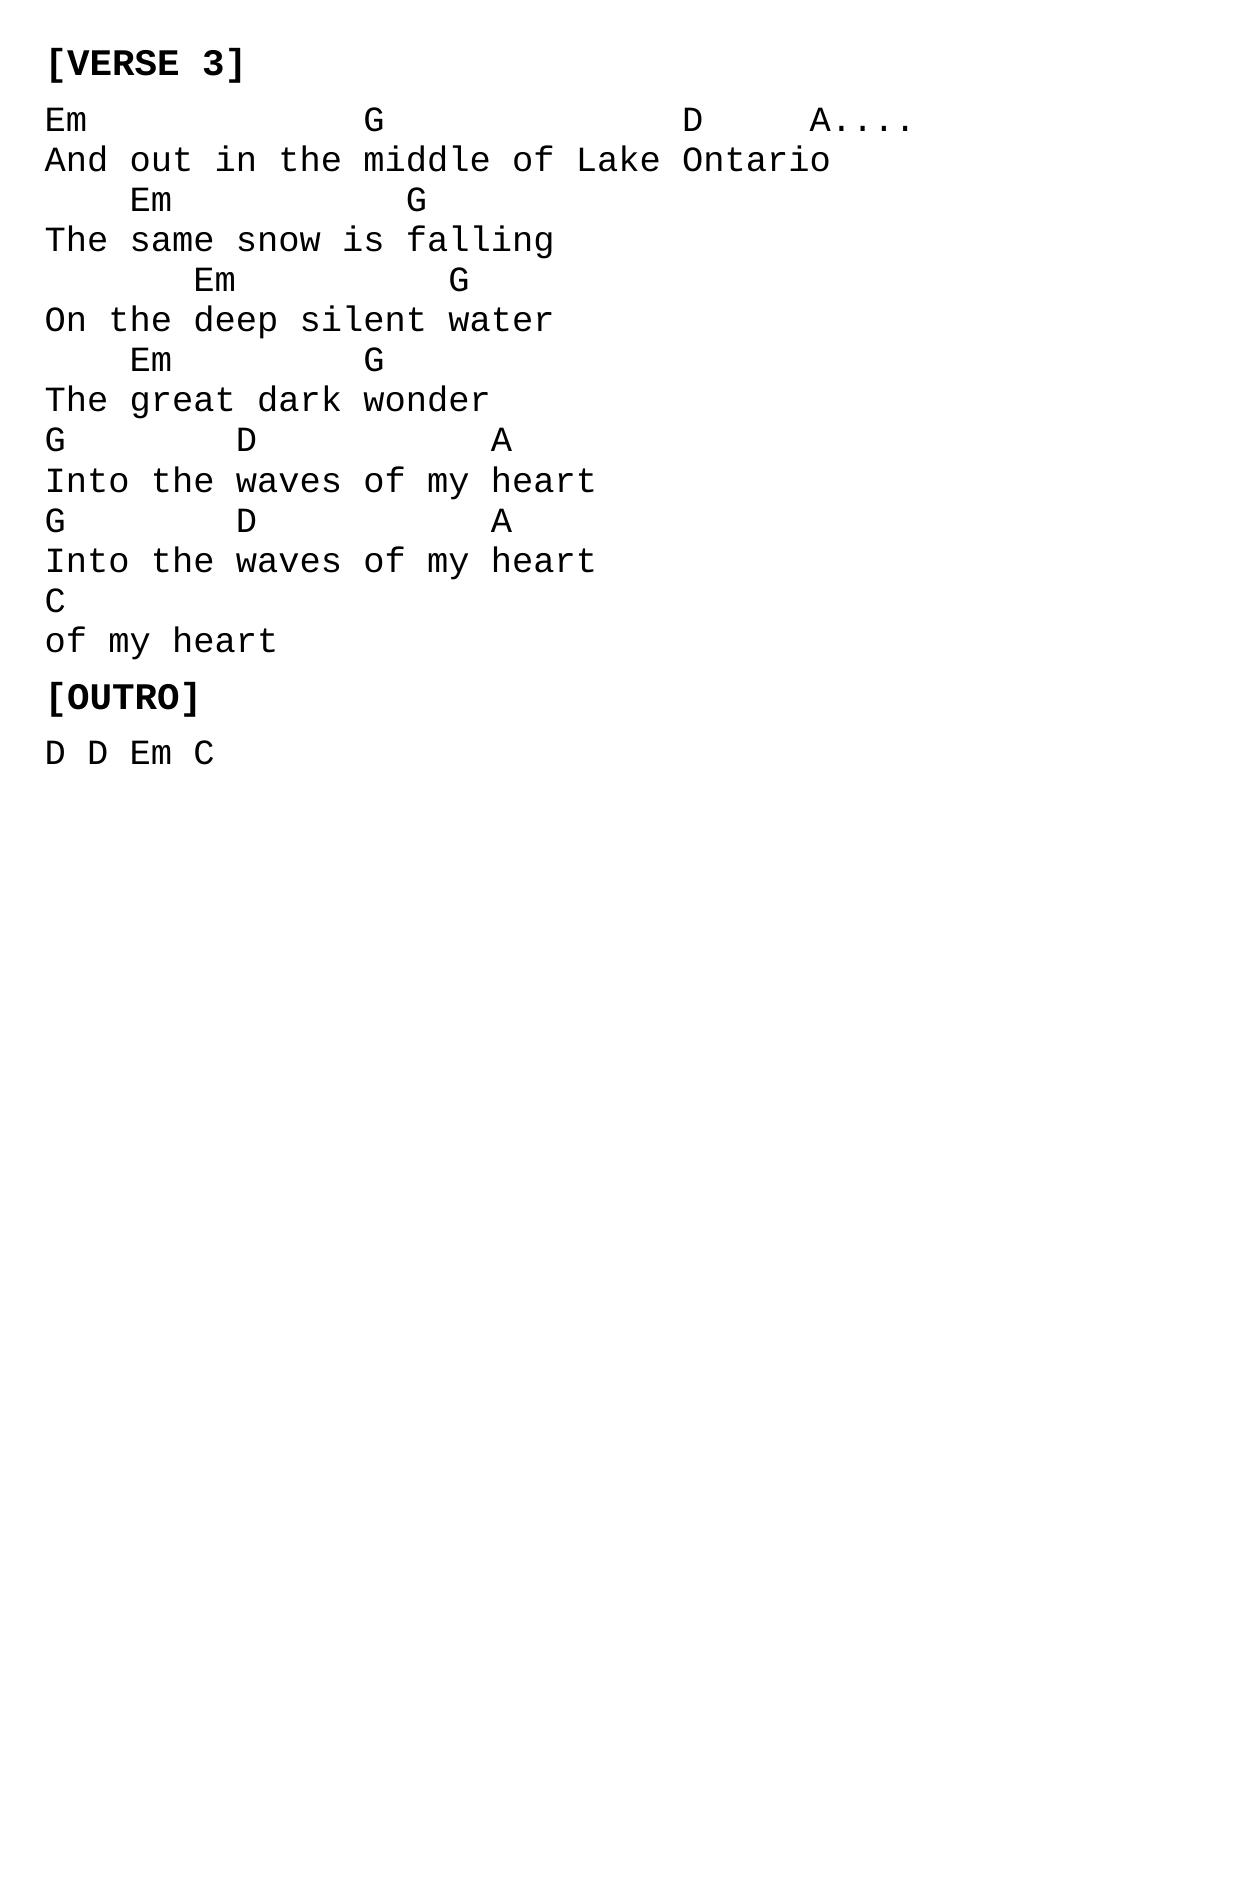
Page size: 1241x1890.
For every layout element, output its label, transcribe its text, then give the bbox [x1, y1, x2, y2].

text Em G D A.... [44, 102, 1063, 142]
text And out in the middle of Lake Ontario [44, 142, 1063, 182]
text Em G [44, 262, 1063, 302]
text C [44, 583, 1063, 623]
text The same snow is falling [44, 222, 1063, 262]
text On the deep silent water [44, 302, 1063, 342]
text The great dark wonder [44, 382, 1063, 422]
text D D Em C [44, 735, 1063, 775]
subtitle [OUTRO] [44, 678, 1063, 720]
text Into the waves of my heart [44, 543, 1063, 583]
text G D A [44, 503, 1063, 543]
text Em G [44, 182, 1063, 222]
text of my heart [44, 623, 1063, 663]
text G D A [44, 422, 1063, 462]
text Into the waves of my heart [44, 462, 1063, 503]
text Em G [44, 342, 1063, 382]
subtitle [VERSE 3] [44, 44, 1063, 87]
